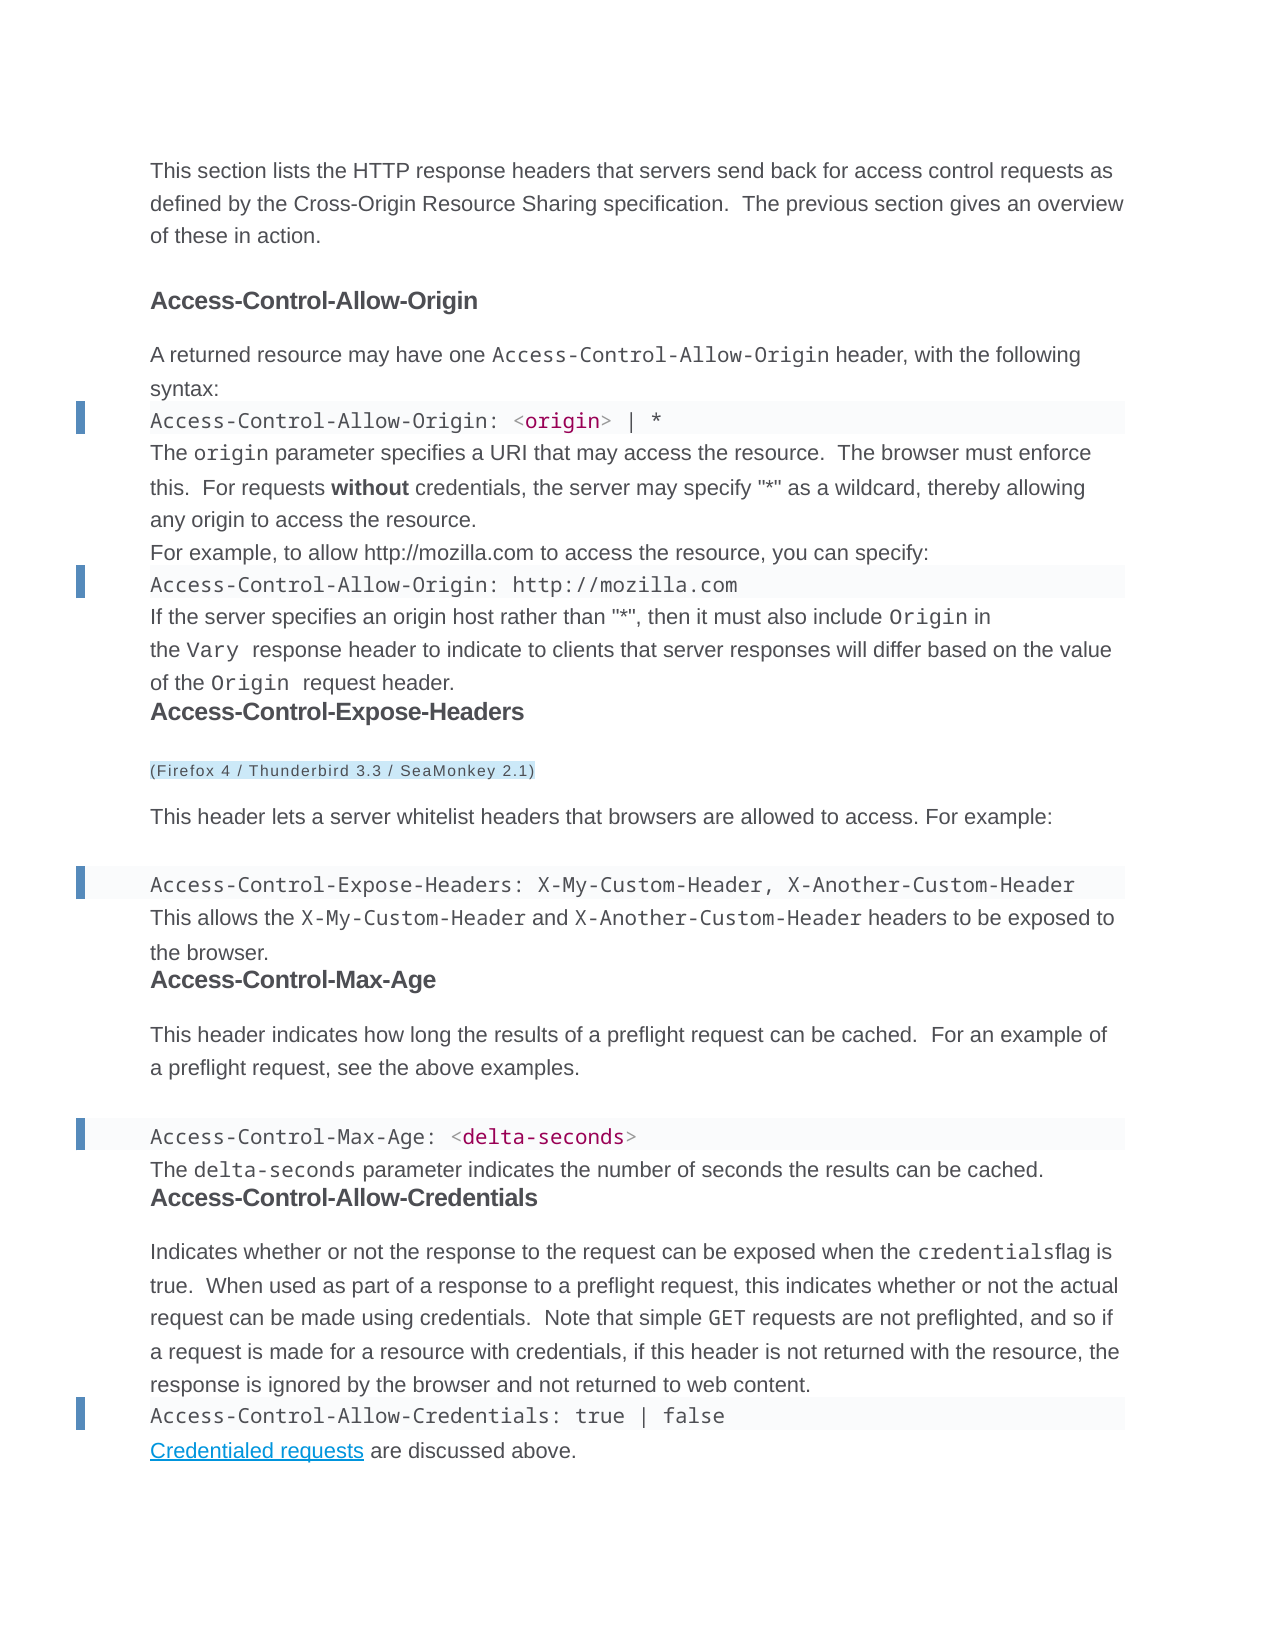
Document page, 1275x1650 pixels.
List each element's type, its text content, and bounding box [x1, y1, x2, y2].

text For example, to allow http://mozilla.com to access the resource, you can specify: [150, 533, 1125, 565]
text Credentialed requests are discussed above. [150, 1430, 1125, 1463]
text This header lets a server whitelist headers that browsers are allowed to access. For example: [150, 796, 1125, 829]
subtitle Access-Control-Expose-Headers [150, 697, 1125, 725]
text (Firefox 4 / Thunderbird 3.3 / SeaMonkey 2.1) [150, 746, 1125, 779]
text Access-Control-Allow-Origin: <origin> | * [150, 401, 1125, 434]
text The origin parameter specifies a URI that may access the resource. The browser must enforce this. For requests without credentials, the server may specify "*" as a wildcard, thereby allowing any origin to access the resource. [150, 434, 1125, 533]
text Access-Control-Max-Age: <delta-seconds> [85, 1118, 1125, 1150]
subtitle Access-Control-Allow-Origin [150, 286, 1125, 315]
text This header indicates how long the results of a preflight request can be cached. For an example of a preflight request, see the above examples. [150, 1014, 1125, 1080]
text Access-Control-Allow-Origin: http://mozilla.com [150, 565, 1125, 598]
text This section lists the HTTP response headers that servers send back for access control requests as defined by the Cross-Origin Resource Sharing specification. The previous section gives an overview of these in action. [150, 150, 1125, 248]
text This allows the X-My-Custom-Header and X-Another-Custom-Header headers to be exposed to the browser. [150, 899, 1125, 965]
subtitle Access-Control-Allow-Credentials [150, 1183, 1125, 1212]
text The delta-seconds parameter indicates the number of seconds the results can be cached. [150, 1150, 1125, 1183]
subtitle Access-Control-Max-Age [150, 965, 1125, 993]
text Access-Control-Allow-Credentials: true | false [150, 1397, 1125, 1430]
text A returned resource may have one Access-Control-Allow-Origin header, with the following syntax: [150, 336, 1125, 401]
text If the server specifies an origin host rather than "*", then it must also include Origin in the Vary response header to indicate to clients that server responses will differ based on the value of the Origin request header. [150, 598, 1125, 697]
text Access-Control-Expose-Headers: X-My-Custom-Header, X-Another-Custom-Header [85, 866, 1125, 899]
text Indicates whether or not the response to the request can be exposed when the credentialsflag is true. When used as part of a response to a preflight request, this indicates whether or not the actual request can be made using credentials. Note that simple GET requests are not preflighted, and so if a request is made for a resource with credentials, if this header is not returned with the resource, the response is ignored by the browser and not returned to web content. [150, 1233, 1125, 1397]
